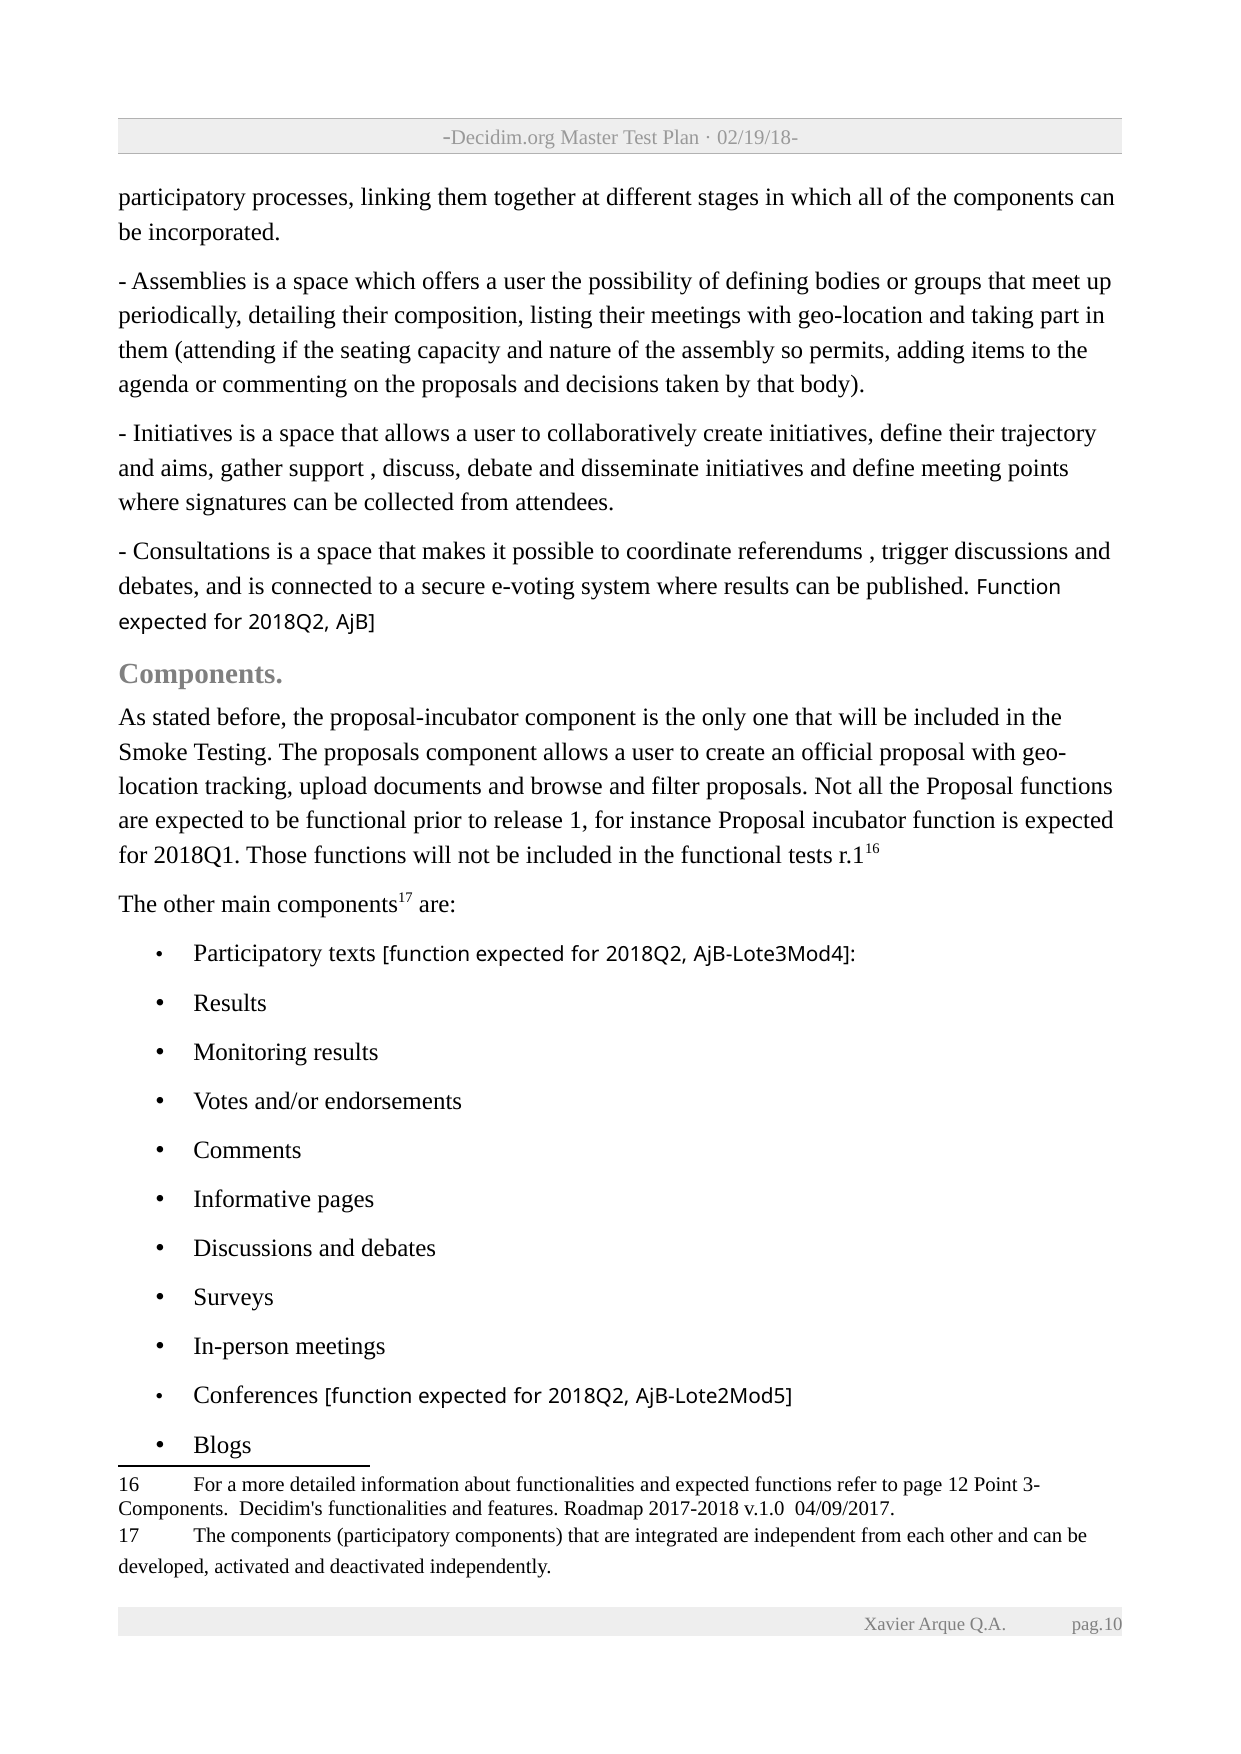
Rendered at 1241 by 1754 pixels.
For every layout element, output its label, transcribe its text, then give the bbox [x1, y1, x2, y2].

list Participatory texts [function expected for 2018Q2, AjB-Lote3Mod4]: [156, 938, 1122, 968]
list Monitoring results [156, 1037, 1122, 1066]
text - Consultations is a space that makes it possible to coordinate referendums , trigger discussions and debates, and is connected to a secure e-voting system where results can be published. Function expected for 2018Q2, AjB] [118, 536, 1122, 636]
text The other main components are: [118, 889, 1122, 918]
list Comments [156, 1135, 1122, 1164]
list Blogs [156, 1430, 1122, 1459]
subtitle Components. [118, 656, 1122, 689]
list Votes and/or endorsements [156, 1086, 1122, 1115]
list Conferences [function expected for 2018Q2, AjB-Lote2Mod5] [156, 1381, 1122, 1410]
text - Assemblies is a space which offers a user the possibility of defining bodies or groups that meet up periodically, detailing their composition, listing their meetings with geo-location and taking part in them (attending if the seating capacity and nature of the assembly so permits, adding items to the agenda or commenting on the proposals and decisions taken by that body). [118, 266, 1122, 398]
list Discussions and debates [156, 1233, 1122, 1262]
list Results [156, 988, 1122, 1017]
text The components (participatory components) that are integrated are independent from each other and can be developed, activated and deactivated independently. [118, 1520, 1122, 1578]
text - Initiatives is a space that allows a user to collaboratively create initiatives, define their trajectory and aims, gather support , discuss, debate and disseminate initiatives and define meeting points where signatures can be collected from attendees. [118, 418, 1122, 516]
list In-person meetings [156, 1331, 1122, 1360]
text For a more detailed information about functionalities and expected functions refer to page 12 Point 3-Components. Decidim's functionalities and features. Roadmap 2017-2018 v.1.0 04/09/2017. [118, 1472, 1122, 1520]
text participatory processes, linking them together at different stages in which all of the components can be incorporated. [118, 182, 1122, 246]
list Surveys [156, 1282, 1122, 1311]
list Informative pages [156, 1184, 1122, 1213]
text As stated before, the proposal-incubator component is the only one that will be included in the Smoke Testing. The proposals component allows a user to create an official proposal with geo-location tracking, upload documents and browse and filter proposals. Not all the Proposal functions are expected to be functional prior to release 1, for instance Proposal incubator function is expected for 2018Q1. Those functions will not be included in the functional tests r.1 [118, 702, 1122, 869]
